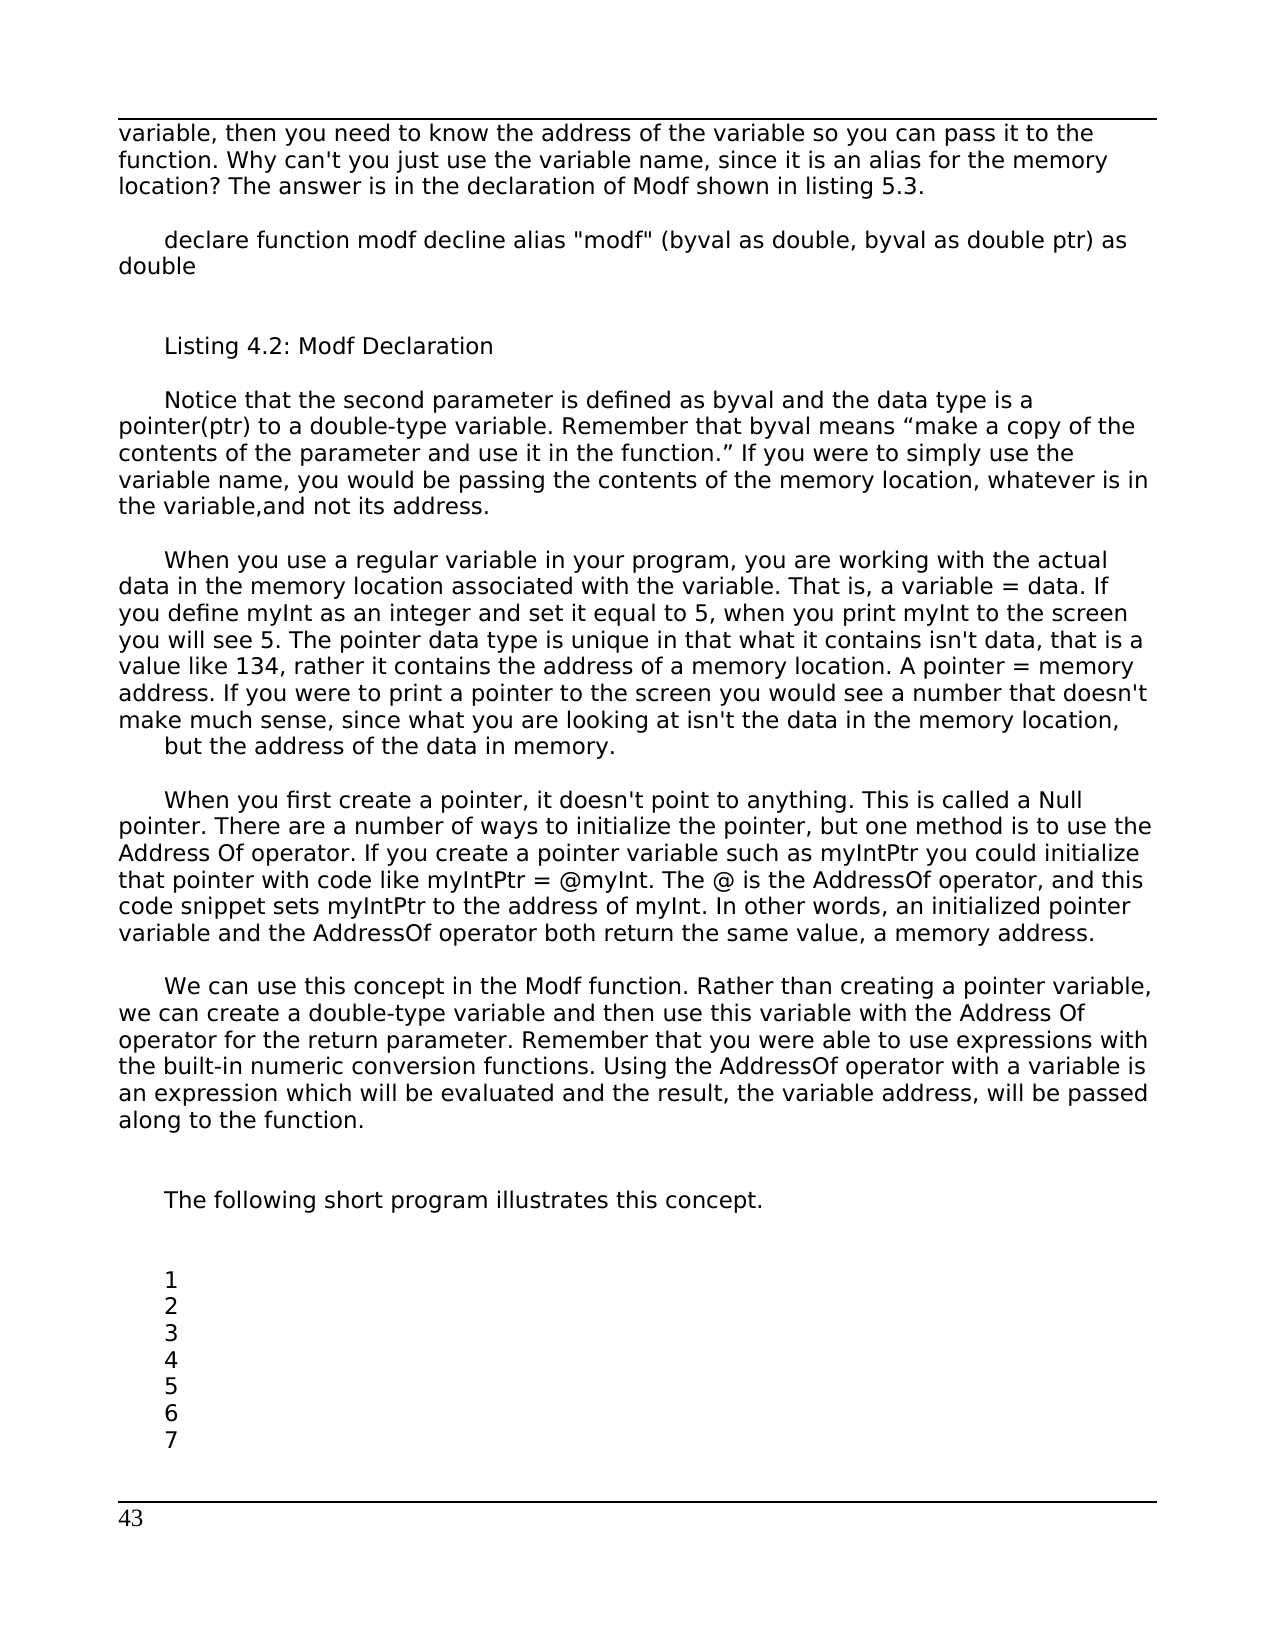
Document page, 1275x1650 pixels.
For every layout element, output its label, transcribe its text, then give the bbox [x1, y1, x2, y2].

text Listing 4.2: Modf Declaration [118, 333, 1157, 360]
text 7 [118, 1427, 1157, 1453]
text When you first create a pointer, it doesn't point to anything. This is called a Null pointer. There are a number of ways to initialize the pointer, but one method is to use the Address Of operator. If you create a pointer variable such as myIntPtr you could initialize that pointer with code like myIntPtr = @myInt. The @ is the AddressOf operator, and this code snippet sets myIntPtr to the address of myInt. In other words, an initialized pointer variable and the AddressOf operator both return the same value, a memory address. [118, 787, 1157, 947]
text Notice that the second parameter is defined as byval and the data type is a pointer(ptr) to a double-type variable. Remember that byval means “make a copy of the contents of the parameter and use it in the function.” If you were to simply use the variable name, you would be passing the contents of the memory location, whatever is in the variable,and not its address. [118, 387, 1157, 520]
text 6 [118, 1400, 1157, 1427]
text variable, then you need to know the address of the variable so you can pass it to the function. Why can't you just use the variable name, since it is an alias for the memory location? The answer is in the declaration of Modf shown in listing 5.3. [118, 120, 1157, 200]
text 1 [118, 1267, 1157, 1293]
text declare function modf decline alias "modf" (byval as double, byval as double ptr) as double [118, 227, 1157, 280]
text 4 [118, 1347, 1157, 1373]
text We can use this concept in the Modf function. Rather than creating a pointer variable, we can create a double-type variable and then use this variable with the Address Of operator for the return parameter. Remember that you were able to use expressions with the built-in numeric conversion functions. Using the AddressOf operator with a variable is an expression which will be evaluated and the result, the variable address, will be passed along to the function. [118, 973, 1157, 1133]
text but the address of the data in memory. [118, 733, 1157, 760]
text When you use a regular variable in your program, you are working with the actual data in the memory location associated with the variable. That is, a variable = data. If you define myInt as an integer and set it equal to 5, when you print myInt to the screen you will see 5. The pointer data type is unique in that what it contains isn't data, that is a value like 134, rather it contains the address of a memory location. A pointer = memory address. If you were to print a pointer to the screen you would see a number that doesn't make much sense, since what you are looking at isn't the data in the memory location, [118, 547, 1157, 733]
text 2 [118, 1293, 1157, 1320]
text 5 [118, 1373, 1157, 1400]
text 3 [118, 1320, 1157, 1347]
text The following short program illustrates this concept. [118, 1187, 1157, 1213]
